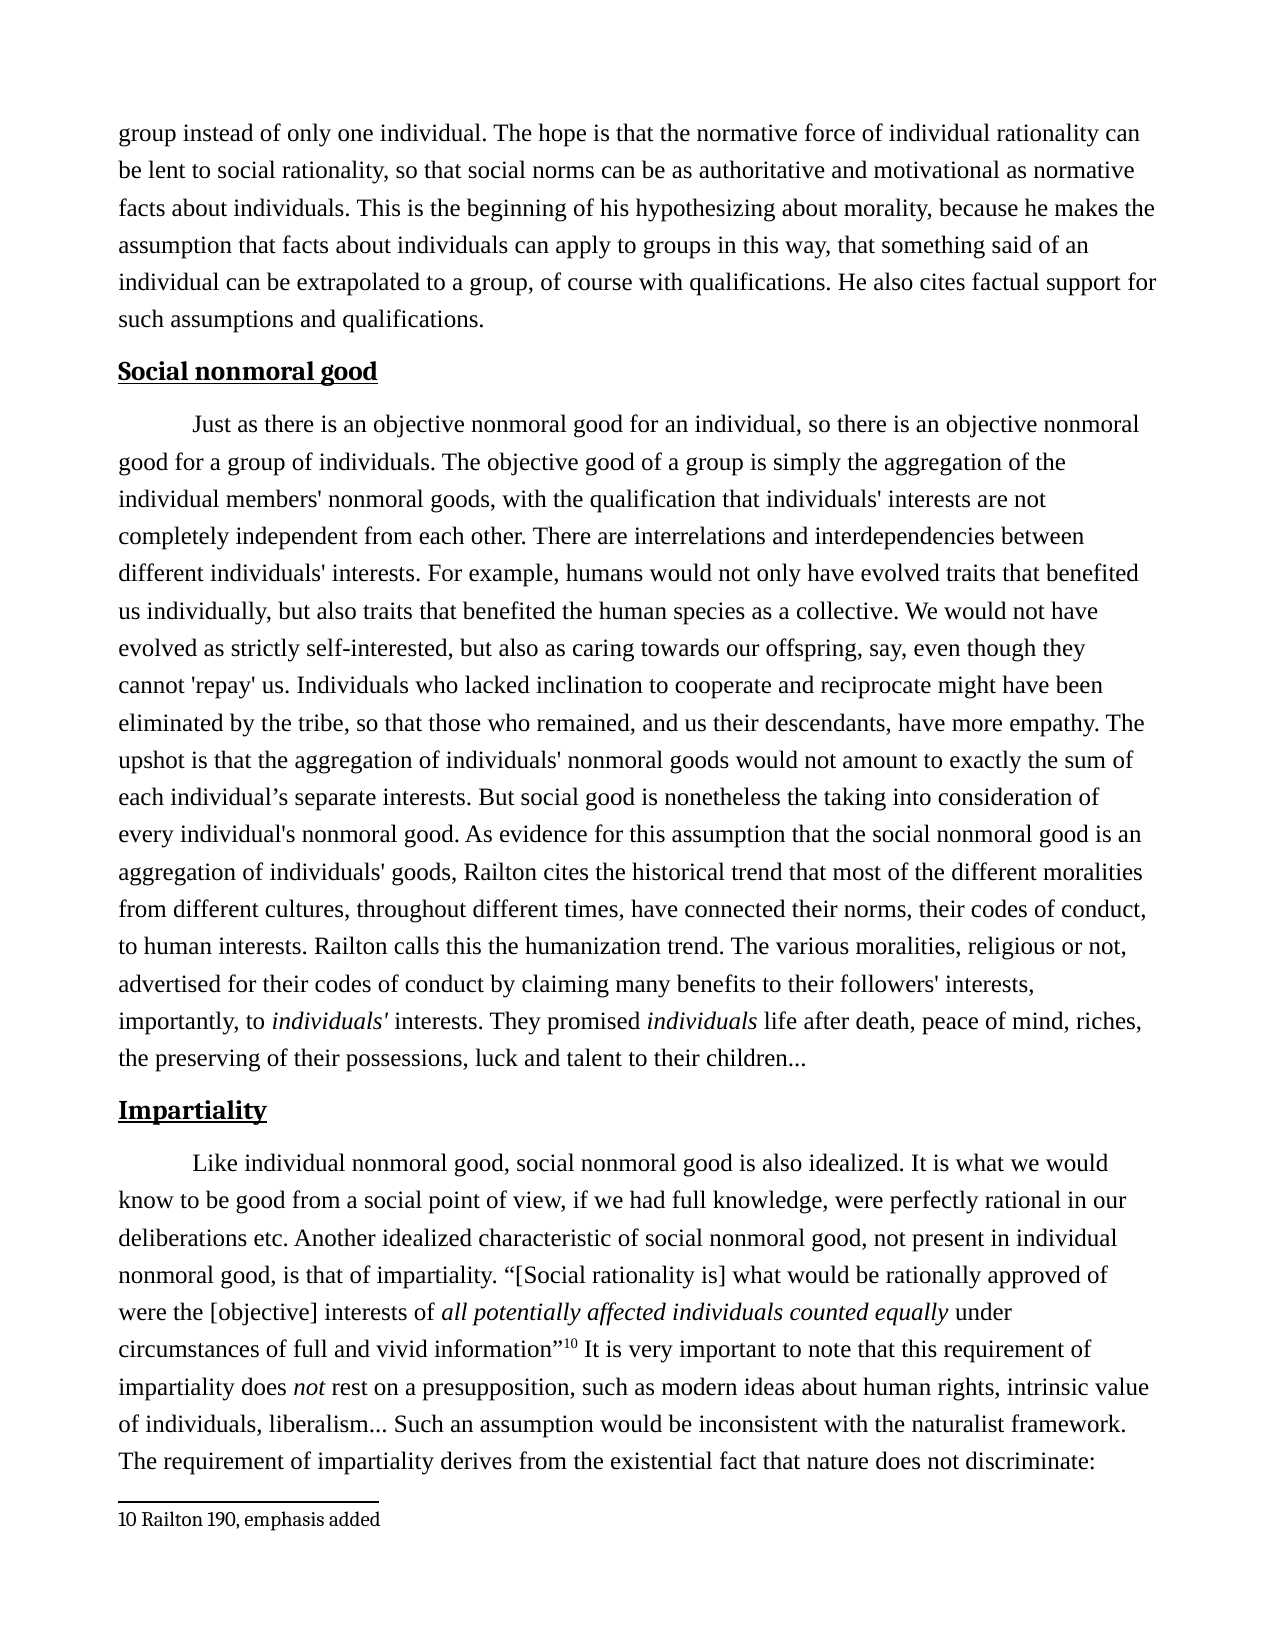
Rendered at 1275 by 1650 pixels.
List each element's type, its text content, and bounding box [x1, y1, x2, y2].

text Like individual nonmoral good, social nonmoral good is also idealized. It is what we would know to be good from a social point of view, if we had full knowledge, were perfectly rational in our deliberations etc. Another idealized characteristic of social nonmoral good, not present in individual nonmoral good, is that of impartiality. “[Social rationality is] what would be rationally approved of were the [objective] interests of all potentially affected individuals counted equally under circumstances of full and vivid information” It is very important to note that this requirement of impartiality does not rest on a presupposition, such as modern ideas about human rights, intrinsic value of individuals, liberalism... Such an assumption would be inconsistent with the naturalist framework. The requirement of impartiality derives from the existential fact that nature does not discriminate: [118, 1148, 1157, 1475]
text Railton 190, emphasis added [118, 1508, 1157, 1532]
subtitle Impartiality [118, 1095, 1157, 1126]
text Just as there is an objective nonmoral good for an individual, so there is an objective nonmoral good for a group of individuals. The objective good of a group is simply the aggregation of the individual members' nonmoral goods, with the qualification that individuals' interests are not completely independent from each other. There are interrelations and interdependencies between different individuals' interests. For example, humans would not only have evolved traits that benefited us individually, but also traits that benefited the human species as a collective. We would not have evolved as strictly self-interested, but also as caring towards our offspring, say, even though they cannot 'repay' us. Individuals who lacked inclination to cooperate and reciprocate might have been eliminated by the tribe, so that those who remained, and us their descendants, have more empathy. The upshot is that the aggregation of individuals' nonmoral goods would not amount to exactly the sum of each individual’s separate interests. But social good is nonetheless the taking into consideration of every individual's nonmoral good. As evidence for this assumption that the social nonmoral good is an aggregation of individuals' goods, Railton cites the historical trend that most of the different moralities from different cultures, throughout different times, have connected their norms, their codes of conduct, to human interests. Railton calls this the humanization trend. The various moralities, religious or not, advertised for their codes of conduct by claiming many benefits to their followers' interests, importantly, to individuals' interests. They promised individuals life after death, peace of mind, riches, the preserving of their possessions, luck and talent to their children... [118, 409, 1157, 1072]
text group instead of only one individual. The hope is that the normative force of individual rationality can be lent to social rationality, so that social norms can be as authoritative and motivational as normative facts about individuals. This is the beginning of his hypothesizing about morality, because he makes the assumption that facts about individuals can apply to groups in this way, that something said of an individual can be extrapolated to a group, of course with qualifications. He also cites factual support for such assumptions and qualifications. [118, 118, 1157, 333]
subtitle Social nonmoral good [118, 356, 1157, 388]
